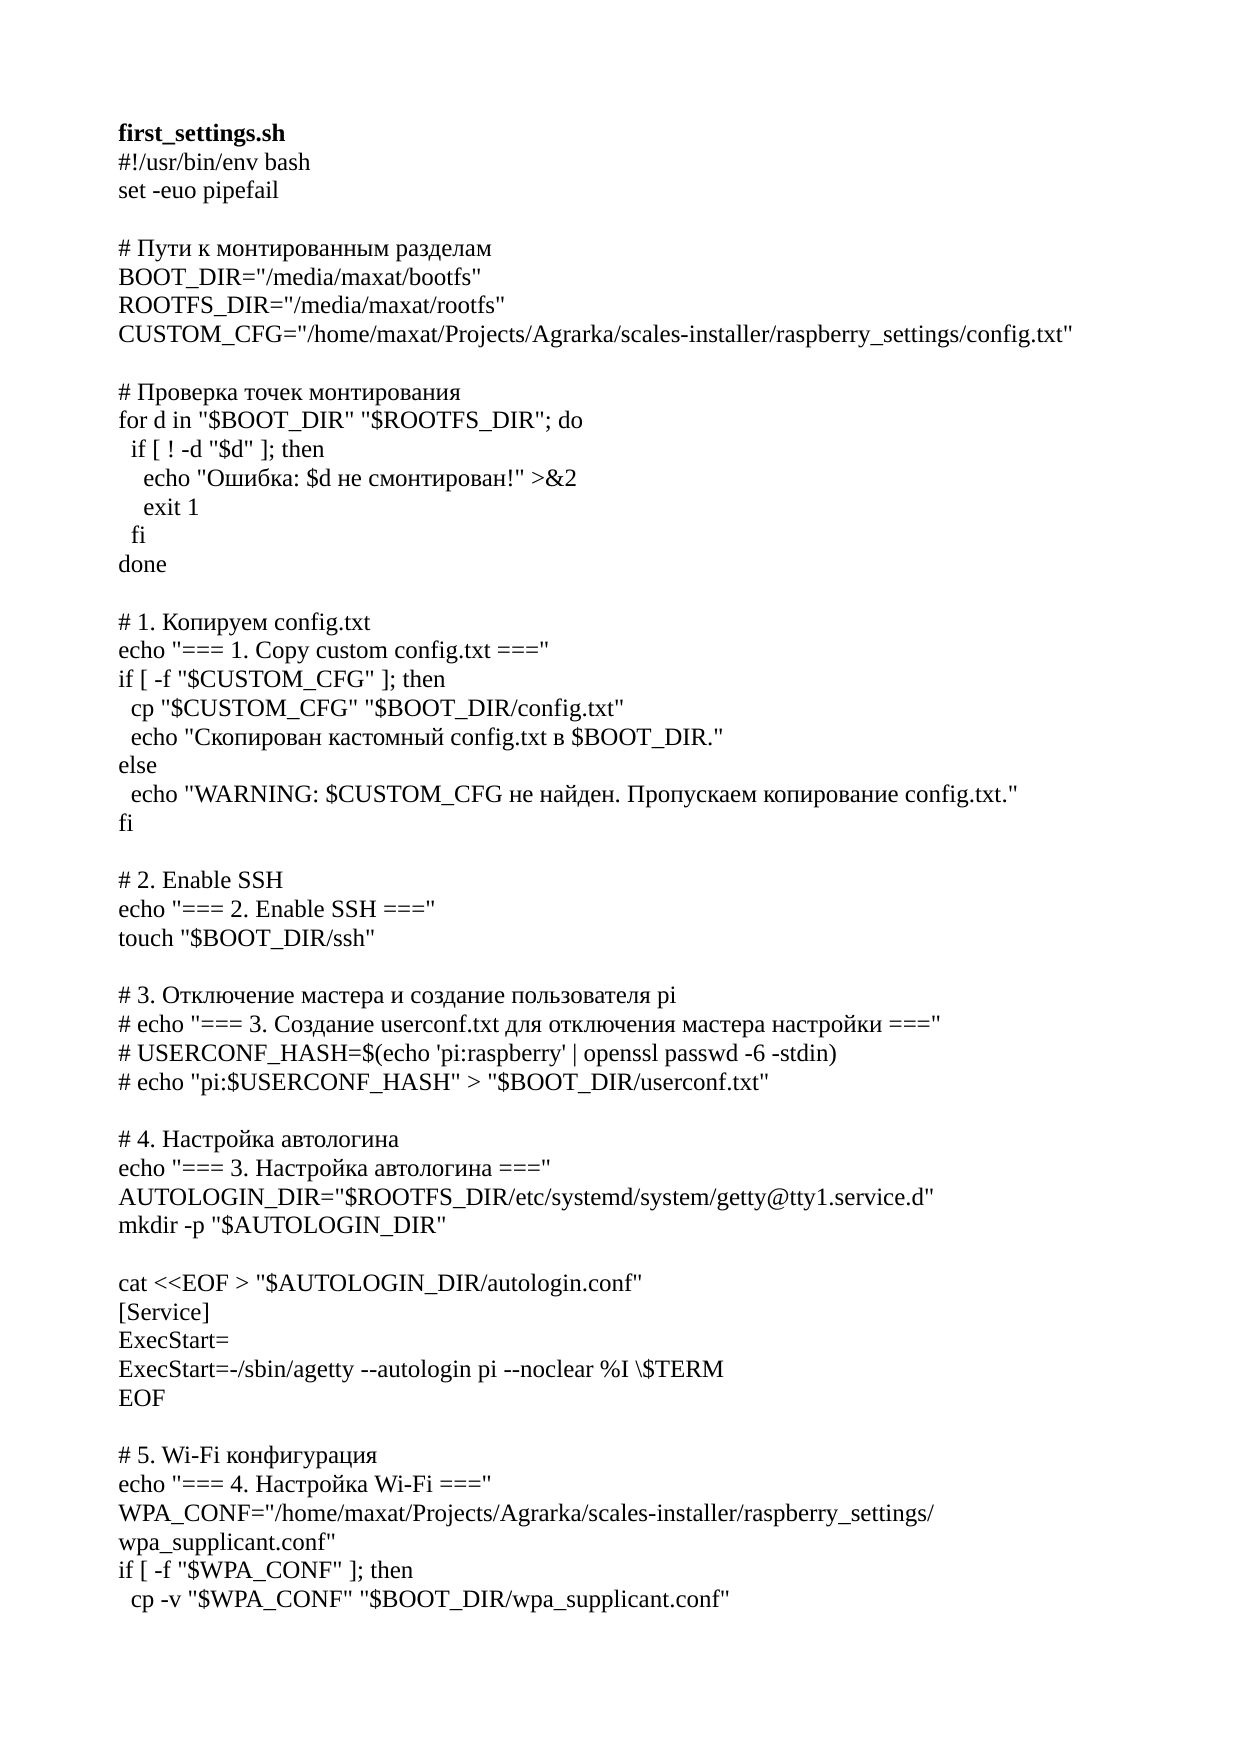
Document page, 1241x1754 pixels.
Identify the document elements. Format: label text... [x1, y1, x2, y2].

text #!/usr/bin/env bash set -euo pipefail # Пути к монтированным разделам BOOT_DIR="/media/maxat/bootfs" ROOTFS_DIR="/media/maxat/rootfs" CUSTOM_CFG="/home/maxat/Projects/Agrarka/scales-installer/raspberry_settings/config.txt" # Проверка точек монтирования for d in "$BOOT_DIR" "$ROOTFS_DIR"; do if [ ! -d "$d" ]; then echo "Ошибка: $d не смонтирован!" >&2 exit 1 fi done # 1. Копируем config.txt echo "=== 1. Copy custom config.txt ===" if [ -f "$CUSTOM_CFG" ]; then cp "$CUSTOM_CFG" "$BOOT_DIR/config.txt" echo "Скопирован кастомный config.txt в $BOOT_DIR." else echo "WARNING: $CUSTOM_CFG не найден. Пропускаем копирование config.txt." fi # 2. Enable SSH echo "=== 2. Enable SSH ===" touch "$BOOT_DIR/ssh" # 3. Отключение мастера и создание пользователя pi # echo "=== 3. Создание userconf.txt для отключения мастера настройки ===" # USERCONF_HASH=$(echo 'pi:raspberry' | openssl passwd -6 -stdin) # echo "pi:$USERCONF_HASH" > "$BOOT_DIR/userconf.txt" # 4. Настройка автологина echo "=== 3. Настройка автологина ===" AUTOLOGIN_DIR="$ROOTFS_DIR/etc/systemd/system/getty@tty1.service.d" mkdir -p "$AUTOLOGIN_DIR" cat <<EOF > "$AUTOLOGIN_DIR/autologin.conf" [Service] ExecStart= ExecStart=-/sbin/agetty --autologin pi --noclear %I \$TERM EOF # 5. Wi-Fi конфигурация echo "=== 4. Настройка Wi-Fi ===" WPA_CONF="/home/maxat/Projects/Agrarka/scales-installer/raspberry_settings/wpa_supplicant.conf" if [ -f "$WPA_CONF" ]; then cp -v "$WPA_CONF" "$BOOT_DIR/wpa_supplicant.conf" [118, 147, 1122, 1613]
subtitle first_settings.sh [118, 118, 1122, 147]
